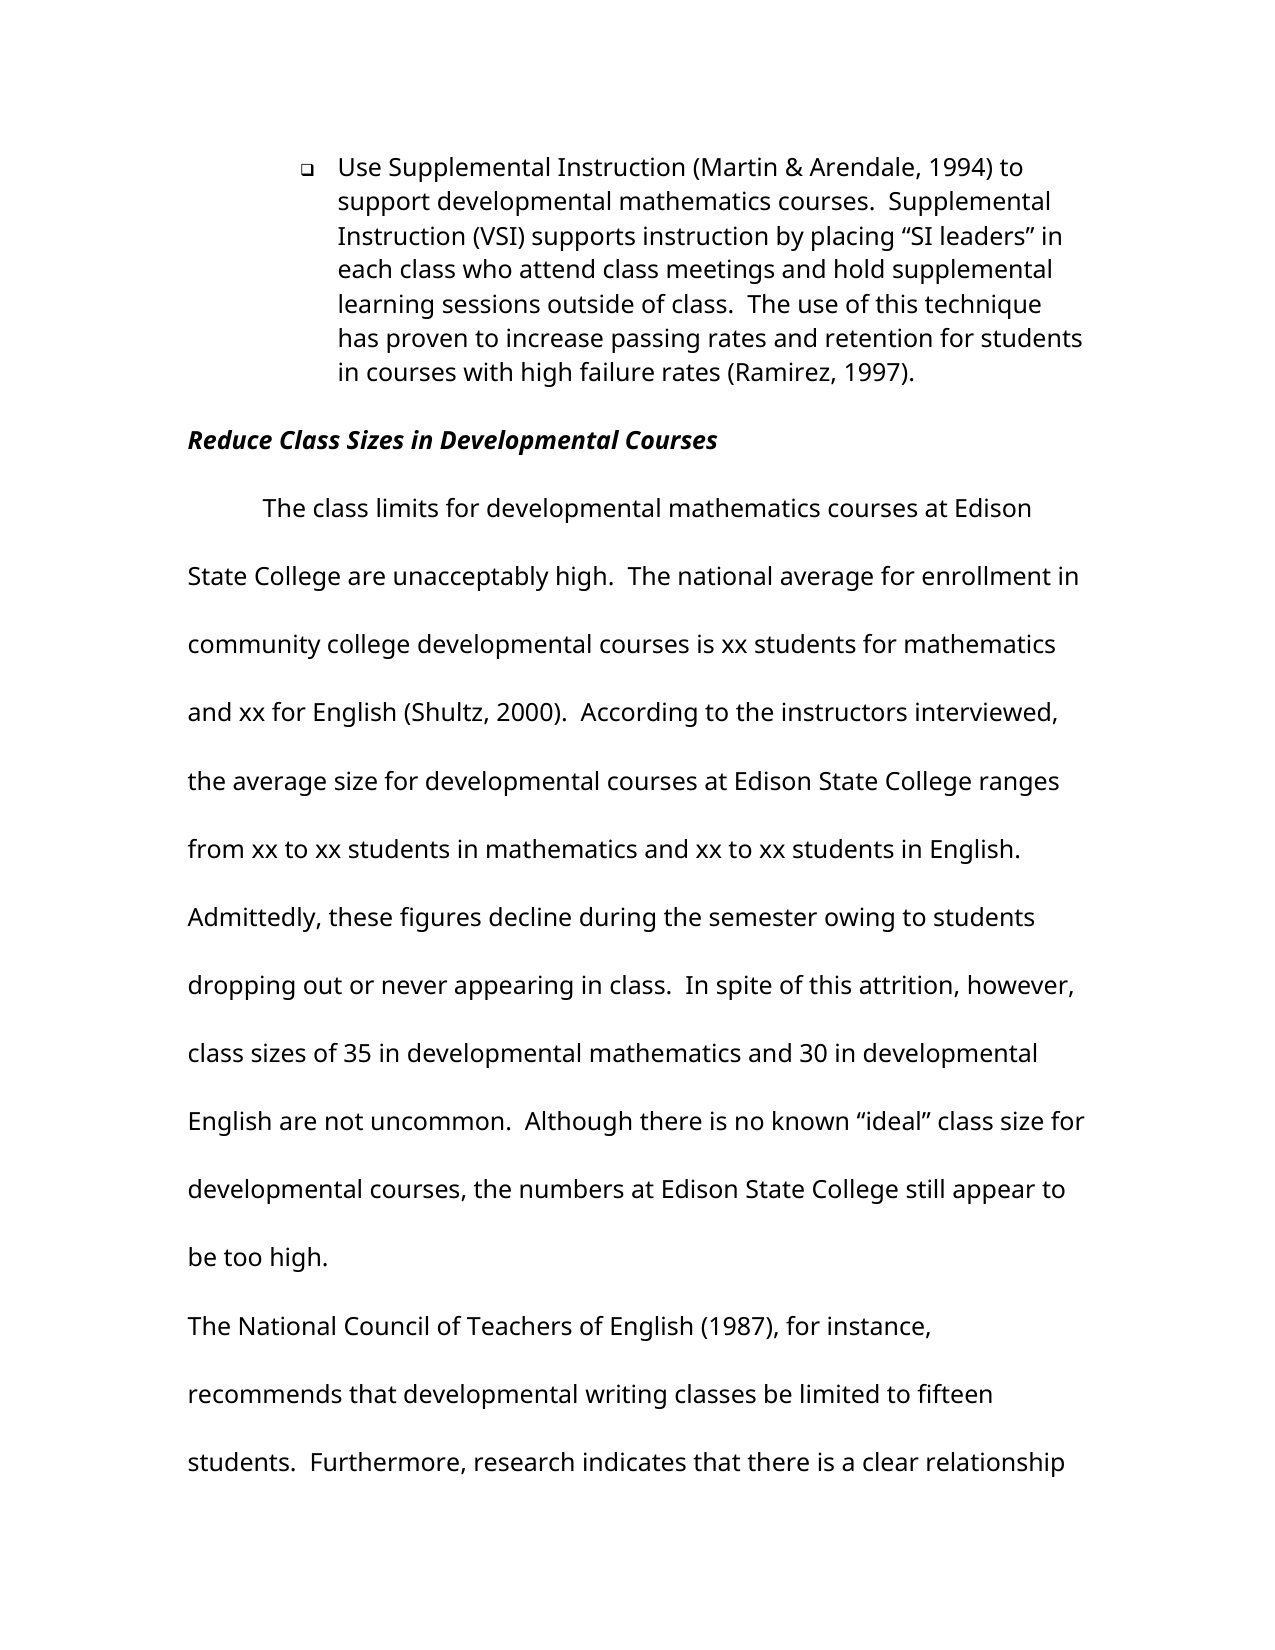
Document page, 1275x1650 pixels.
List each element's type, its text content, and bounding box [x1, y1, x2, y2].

text The class limits for developmental mathematics courses at Edison State College are unacceptably high. The national average for enrollment in community college developmental courses is xx students for mathematics and xx for English (Shultz, 2000). According to the instructors interviewed, the average size for developmental courses at Edison State College ranges from xx to xx students in mathematics and xx to xx students in English. Admittedly, these figures decline during the semester owing to students dropping out or never appearing in class. In spite of this attrition, however, class sizes of 35 in developmental mathematics and 30 in developmental English are not uncommon. Although there is no known “ideal” class size for developmental courses, the numbers at Edison State College still appear to be too high. [187, 491, 1087, 1274]
list Use Supplemental Instruction (Martin & Arendale, 1994) to support developmental mathematics courses. Supplemental Instruction (VSI) supports instruction by placing “SI leaders” in each class who attend class meetings and hold supplemental learning sessions outside of class. The use of this technique has proven to increase passing rates and retention for students in courses with high failure rates (Ramirez, 1997). [300, 150, 1087, 388]
subtitle Reduce Class Sizes in Developmental Courses [187, 422, 1087, 457]
text The National Council of Teachers of English (1987), for instance, recommends that developmental writing classes be limited to fifteen students. Furthermore, research indicates that there is a clear relationship [187, 1308, 1087, 1478]
